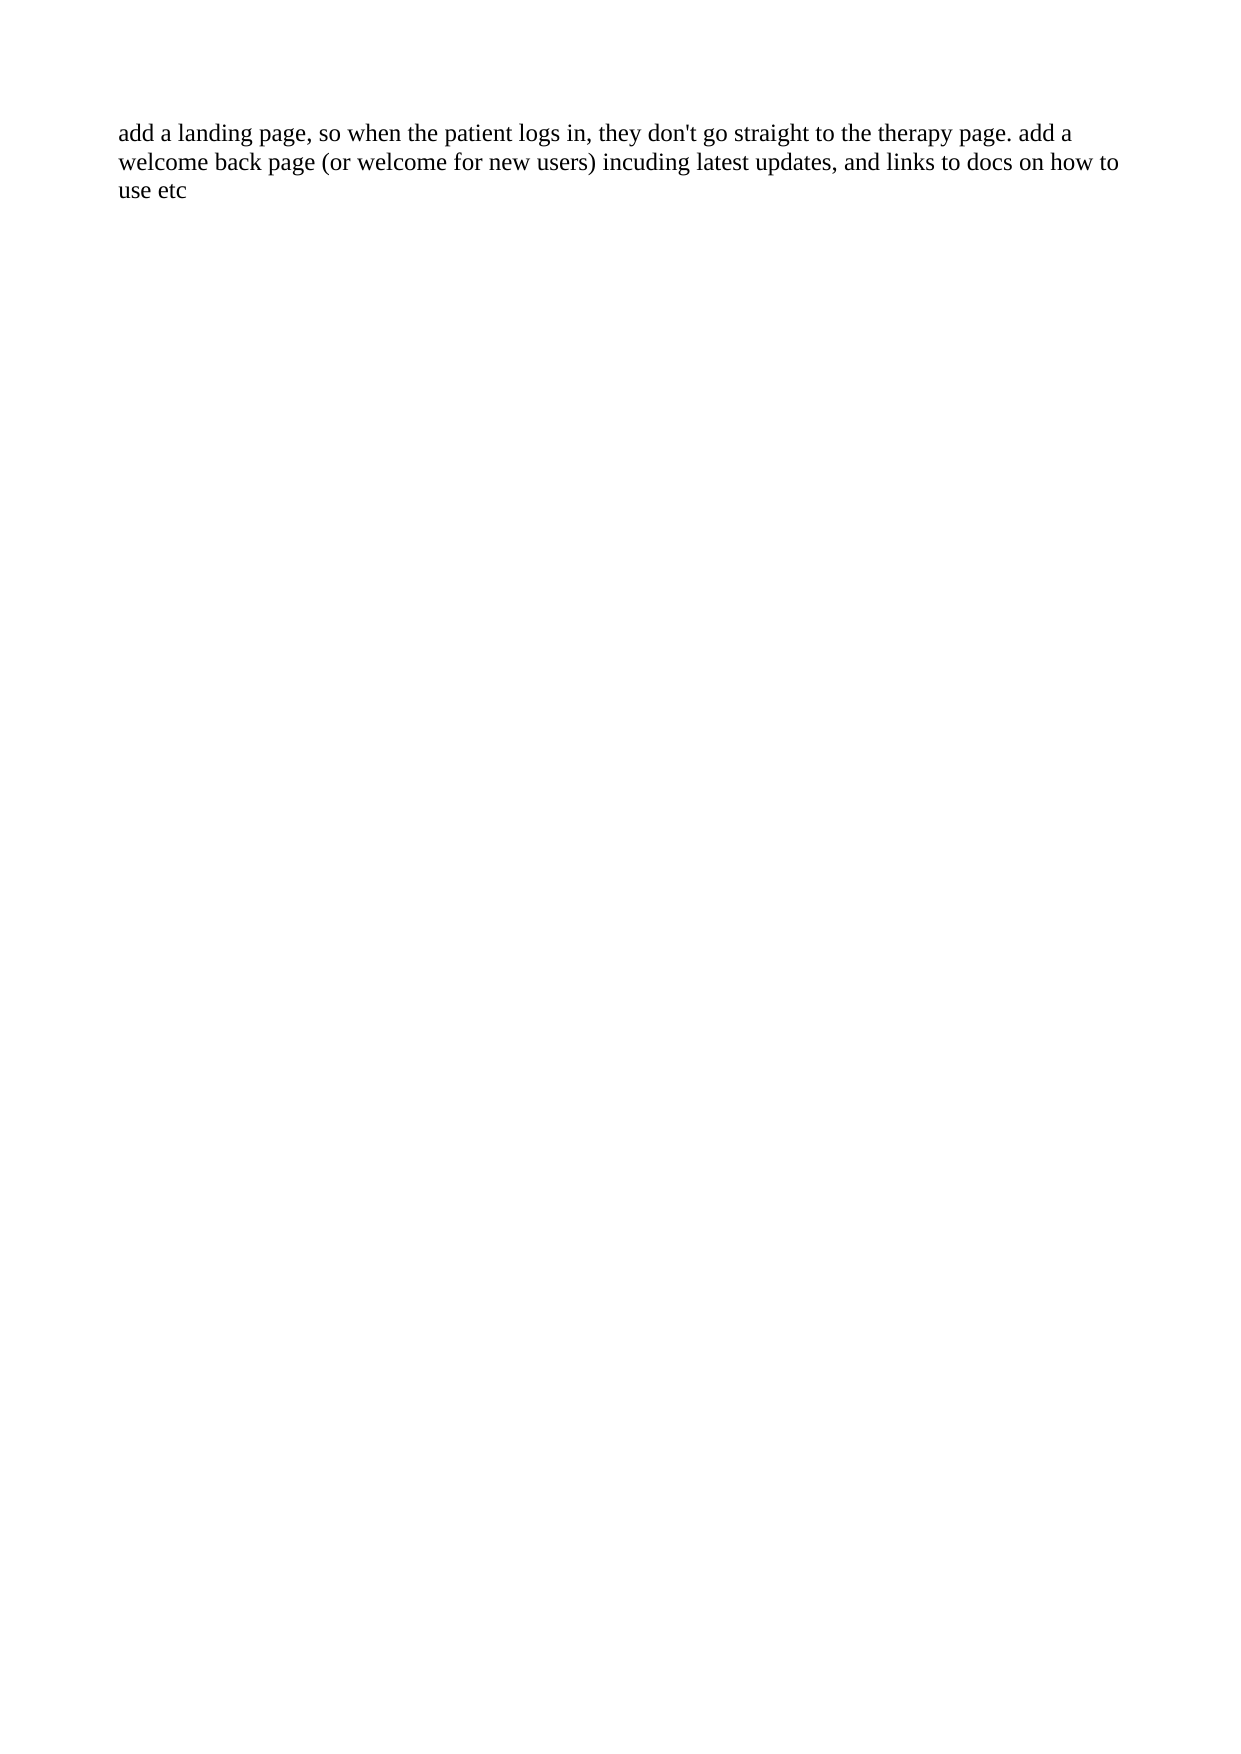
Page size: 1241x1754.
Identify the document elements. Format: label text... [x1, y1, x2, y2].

text add a landing page, so when the patient logs in, they don't go straight to the therapy page. add a welcome back page (or welcome for new users) incuding latest updates, and links to docs on how to use etc [118, 118, 1122, 204]
